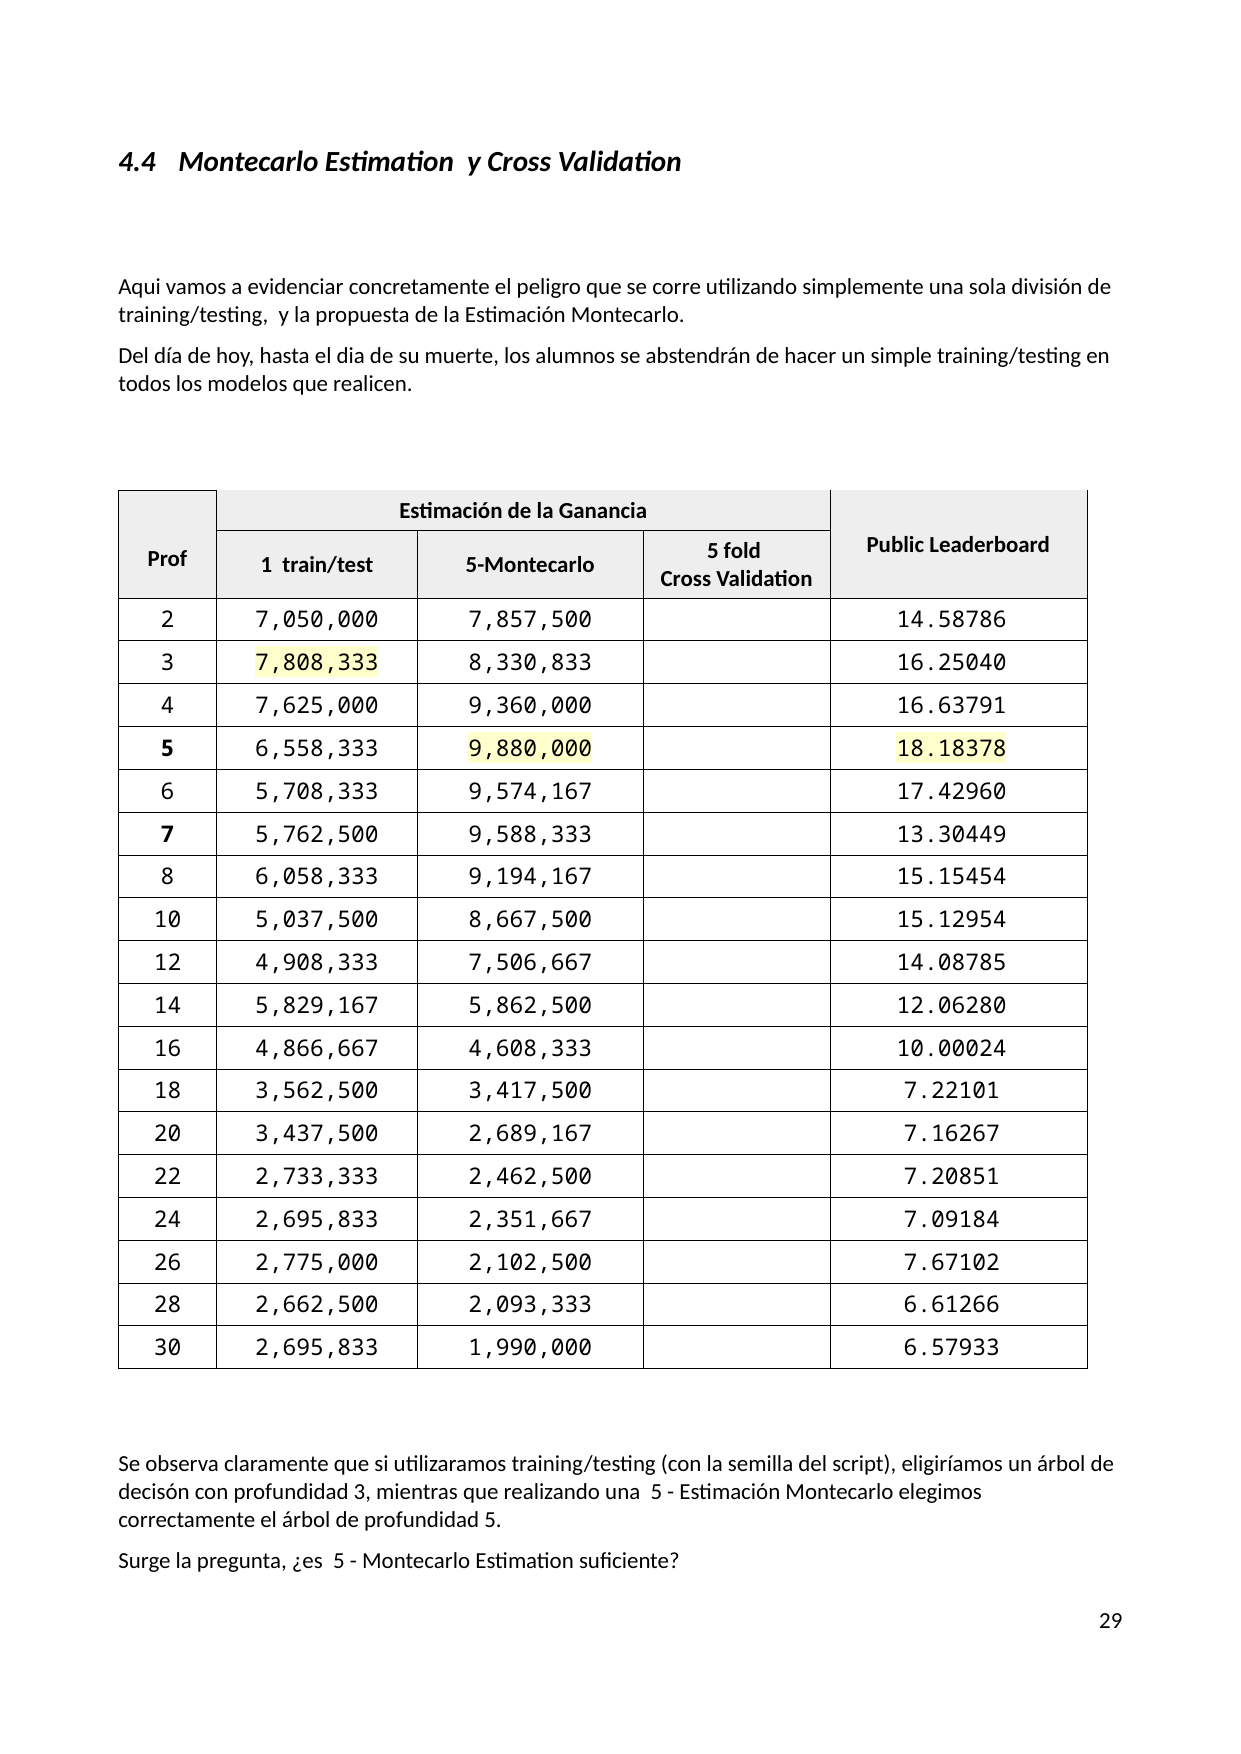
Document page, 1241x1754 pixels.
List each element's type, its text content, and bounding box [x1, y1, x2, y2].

table_cell 7,808,333 [217, 641, 417, 683]
table_cell 18.18378 [831, 727, 1087, 769]
table_cell 6 [119, 770, 216, 812]
subtitle Montecarlo Estimation y Cross Validation [118, 143, 1122, 179]
table_cell 3,417,500 [418, 1070, 643, 1111]
table_cell [644, 1241, 830, 1283]
table_cell 8,330,833 [418, 641, 643, 683]
table_cell 6,558,333 [217, 727, 417, 769]
table_cell 28 [119, 1284, 216, 1325]
table_cell 9,194,167 [418, 856, 643, 897]
table_cell 16.63791 [831, 684, 1087, 726]
table_cell [644, 1155, 830, 1197]
table_cell [644, 1198, 830, 1240]
table_cell [644, 1070, 830, 1111]
table_cell 7.22101 [831, 1070, 1087, 1111]
table_cell 5,762,500 [217, 813, 417, 854]
table_cell 5-Montecarlo [418, 531, 643, 598]
table_cell [644, 1326, 830, 1368]
table_cell 7 [119, 813, 216, 854]
table_cell 22 [119, 1155, 216, 1197]
table_cell 2,351,667 [418, 1198, 643, 1240]
table_cell 30 [119, 1326, 216, 1368]
table_cell 12 [119, 941, 216, 983]
table_cell 2,695,833 [217, 1198, 417, 1240]
table_cell 10 [119, 898, 216, 940]
table_cell 8 [119, 856, 216, 897]
table_cell 9,588,333 [418, 813, 643, 854]
table_cell [644, 984, 830, 1026]
table_cell 8,667,500 [418, 898, 643, 940]
table_cell 2,689,167 [418, 1112, 643, 1154]
table_cell [644, 641, 830, 683]
table_cell 6,058,333 [217, 856, 417, 897]
table_cell 3,437,500 [217, 1112, 417, 1154]
table_cell 5,829,167 [217, 984, 417, 1026]
table_header Estimación de la Ganancia [217, 490, 830, 530]
table_cell [644, 727, 830, 769]
table_header Prof [119, 491, 216, 598]
table_cell 16.25040 [831, 641, 1087, 683]
table_cell 17.42960 [831, 770, 1087, 812]
table_cell 14.08785 [831, 941, 1087, 983]
table_cell 26 [119, 1241, 216, 1283]
table_cell [644, 813, 830, 854]
table_cell 10.00024 [831, 1027, 1087, 1068]
table_cell 9,880,000 [418, 727, 643, 769]
table_cell 2,102,500 [418, 1241, 643, 1283]
table_cell 15.12954 [831, 898, 1087, 940]
table_cell 13.30449 [831, 813, 1087, 854]
table_cell 5,862,500 [418, 984, 643, 1026]
table_cell 2,662,500 [217, 1284, 417, 1325]
table_cell 20 [119, 1112, 216, 1154]
table_cell 7.67102 [831, 1241, 1087, 1283]
table_cell 4 [119, 684, 216, 726]
table_cell 24 [119, 1198, 216, 1240]
table_cell 3,562,500 [217, 1070, 417, 1111]
table_cell [644, 1112, 830, 1154]
table_cell 5 fold Cross Validation [644, 531, 830, 598]
table_cell [644, 1284, 830, 1325]
text Surge la pregunta, ¿es 5 - Montecarlo Estimation suficiente? [118, 1546, 1122, 1574]
table_cell 18 [119, 1070, 216, 1111]
table_cell [644, 599, 830, 640]
table_cell [644, 1027, 830, 1068]
table_cell 4,908,333 [217, 941, 417, 983]
table_cell 2 [119, 599, 216, 640]
table_cell 7.16267 [831, 1112, 1087, 1154]
table_cell 9,574,167 [418, 770, 643, 812]
table_cell 2,695,833 [217, 1326, 417, 1368]
table_cell 4,608,333 [418, 1027, 643, 1068]
table_cell 7,506,667 [418, 941, 643, 983]
table_cell 5 [119, 727, 216, 769]
table_cell [644, 941, 830, 983]
table_cell 7.20851 [831, 1155, 1087, 1197]
table_cell 7,050,000 [217, 599, 417, 640]
text Se observa claramente que si utilizaramos training/testing (con la semilla del script), eligiríamos un árbol de decisón con profundidad 3, mientras que realizando una 5 - Estimación Montecarlo elegimos correctamente el árbol de profundidad 5. [118, 1449, 1122, 1533]
table_cell 4,866,667 [217, 1027, 417, 1068]
table_cell [644, 770, 830, 812]
table_cell [644, 856, 830, 897]
table_cell 16 [119, 1027, 216, 1068]
table_cell 1 train/test [217, 531, 417, 598]
table_cell 5,037,500 [217, 898, 417, 940]
table_cell 12.06280 [831, 984, 1087, 1026]
table_cell 15.15454 [831, 856, 1087, 897]
table_cell 1,990,000 [418, 1326, 643, 1368]
table_cell 2,093,333 [418, 1284, 643, 1325]
table_cell [644, 898, 830, 940]
table_header Public Leaderboard [831, 490, 1087, 598]
table_cell 2,775,000 [217, 1241, 417, 1283]
table_cell 2,462,500 [418, 1155, 643, 1197]
table_cell 7,857,500 [418, 599, 643, 640]
table_cell 14 [119, 984, 216, 1026]
table_cell 7,625,000 [217, 684, 417, 726]
table_cell 7.09184 [831, 1198, 1087, 1240]
table_cell 2,733,333 [217, 1155, 417, 1197]
table_cell [644, 684, 830, 726]
table_cell 3 [119, 641, 216, 683]
text Del día de hoy, hasta el dia de su muerte, los alumnos se abstendrán de hacer un simple training/testing en todos los modelos que realicen. [118, 341, 1122, 397]
text Aqui vamos a evidenciar concretamente el peligro que se corre utilizando simplemente una sola división de training/testing, y la propuesta de la Estimación Montecarlo. [118, 272, 1122, 328]
table_cell 14.58786 [831, 599, 1087, 640]
table_cell 5,708,333 [217, 770, 417, 812]
table_cell 9,360,000 [418, 684, 643, 726]
table_cell 6.57933 [831, 1326, 1087, 1368]
table_cell 6.61266 [831, 1284, 1087, 1325]
